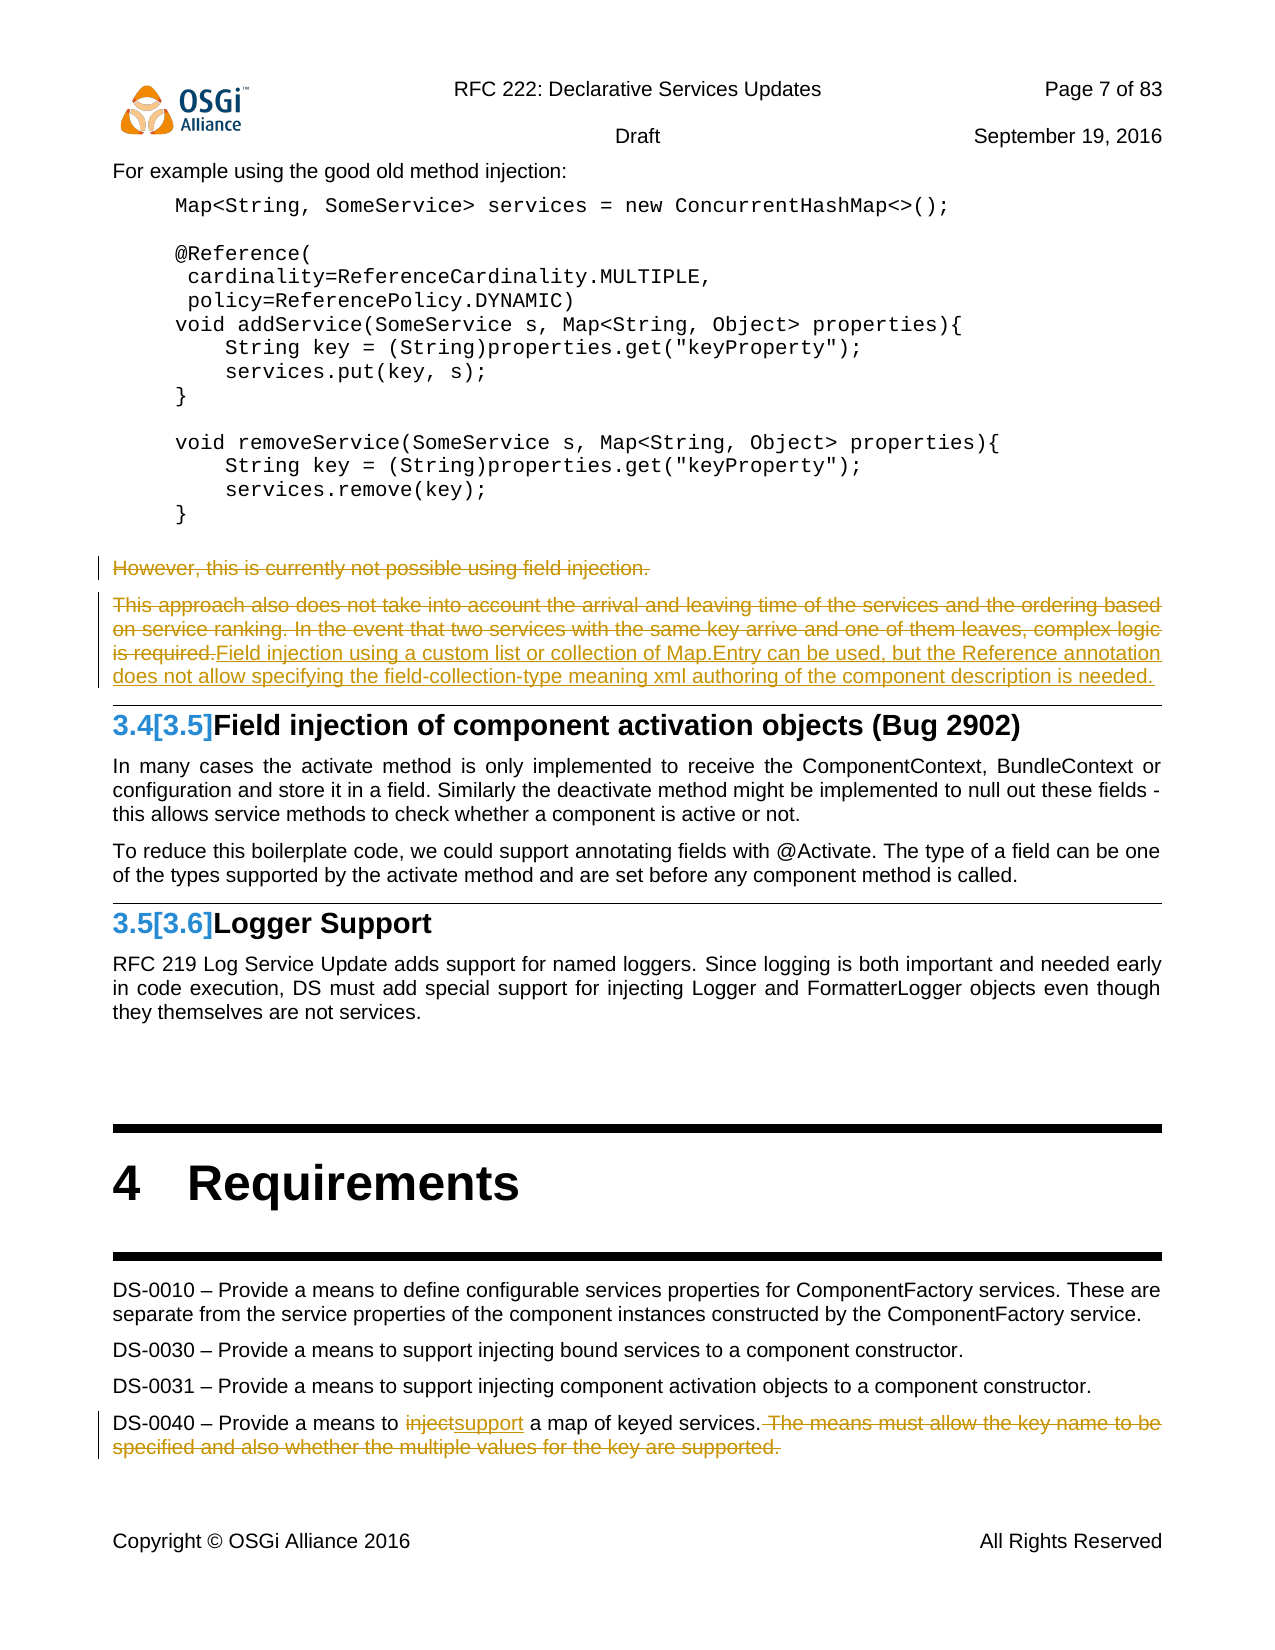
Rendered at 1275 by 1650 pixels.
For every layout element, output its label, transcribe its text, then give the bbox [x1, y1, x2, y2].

text services.put(key, s); [112, 361, 1162, 384]
text services.remove(key); [112, 479, 1162, 503]
text void removeService(SomeService s, Map<String, Object> properties){ [112, 432, 1162, 456]
text DS-0030 – Provide a means to support injecting bound services to a component constructor. [112, 1338, 1162, 1362]
text DS-0031 – Provide a means to support injecting component activation objects to a component constructor. [112, 1374, 1162, 1398]
text } [112, 503, 1162, 526]
text String key = (String)properties.get("keyProperty"); [112, 337, 1162, 361]
text In many cases the activate method is only implemented to receive the ComponentContext, BundleContext or configuration and store it in a field. Similarly the deactivate method might be implemented to null out these fields - this allows service methods to check whether a component is active or not. [112, 754, 1162, 826]
picture [113, 78, 257, 142]
text policy=ReferencePolicy.DYNAMIC) [112, 290, 1162, 314]
text cardinality=ReferenceCardinality.MULTIPLE, [112, 266, 1162, 290]
text Field injection using a custom list or collection of Map.Entry can be used, but the Reference annotation does not allow specifying the field-collection-type meaning xml authoring of the component description is needed. [112, 556, 1162, 580]
text void addService(SomeService s, Map<String, Object> properties){ [112, 314, 1162, 337]
subtitle Field injection of component activation objects (Bug 2902) [112, 706, 1162, 742]
text String key = (String)properties.get("keyProperty"); [112, 456, 1162, 479]
subtitle Requirements [112, 1125, 1162, 1261]
text To reduce this boilerplate code, we could support annotating fields with @Activate. The type of a field can be one of the types supported by the activate method and are set before any component method is called. [112, 838, 1162, 886]
text DS-0040 – Provide a means to support a map of keyed services. [112, 1411, 1162, 1459]
subtitle Logger Support [112, 904, 1162, 940]
text For example using the good old method injection: [112, 159, 1162, 183]
text @Reference( [112, 243, 1162, 266]
text Map<String, SomeService> services = new ConcurrentHashMap<>(); [112, 195, 1162, 219]
text RFC 219 Log Service Update adds support for named loggers. Since logging is both important and needed early in code execution, DS must add special support for injecting Logger and FormatterLogger objects even though they themselves are not services. [112, 952, 1162, 1024]
text DS-0010 – Provide a means to define configurable services properties for ComponentFactory services. These are separate from the service properties of the component instances constructed by the ComponentFactory service. [112, 1277, 1162, 1325]
text } [112, 384, 1162, 408]
